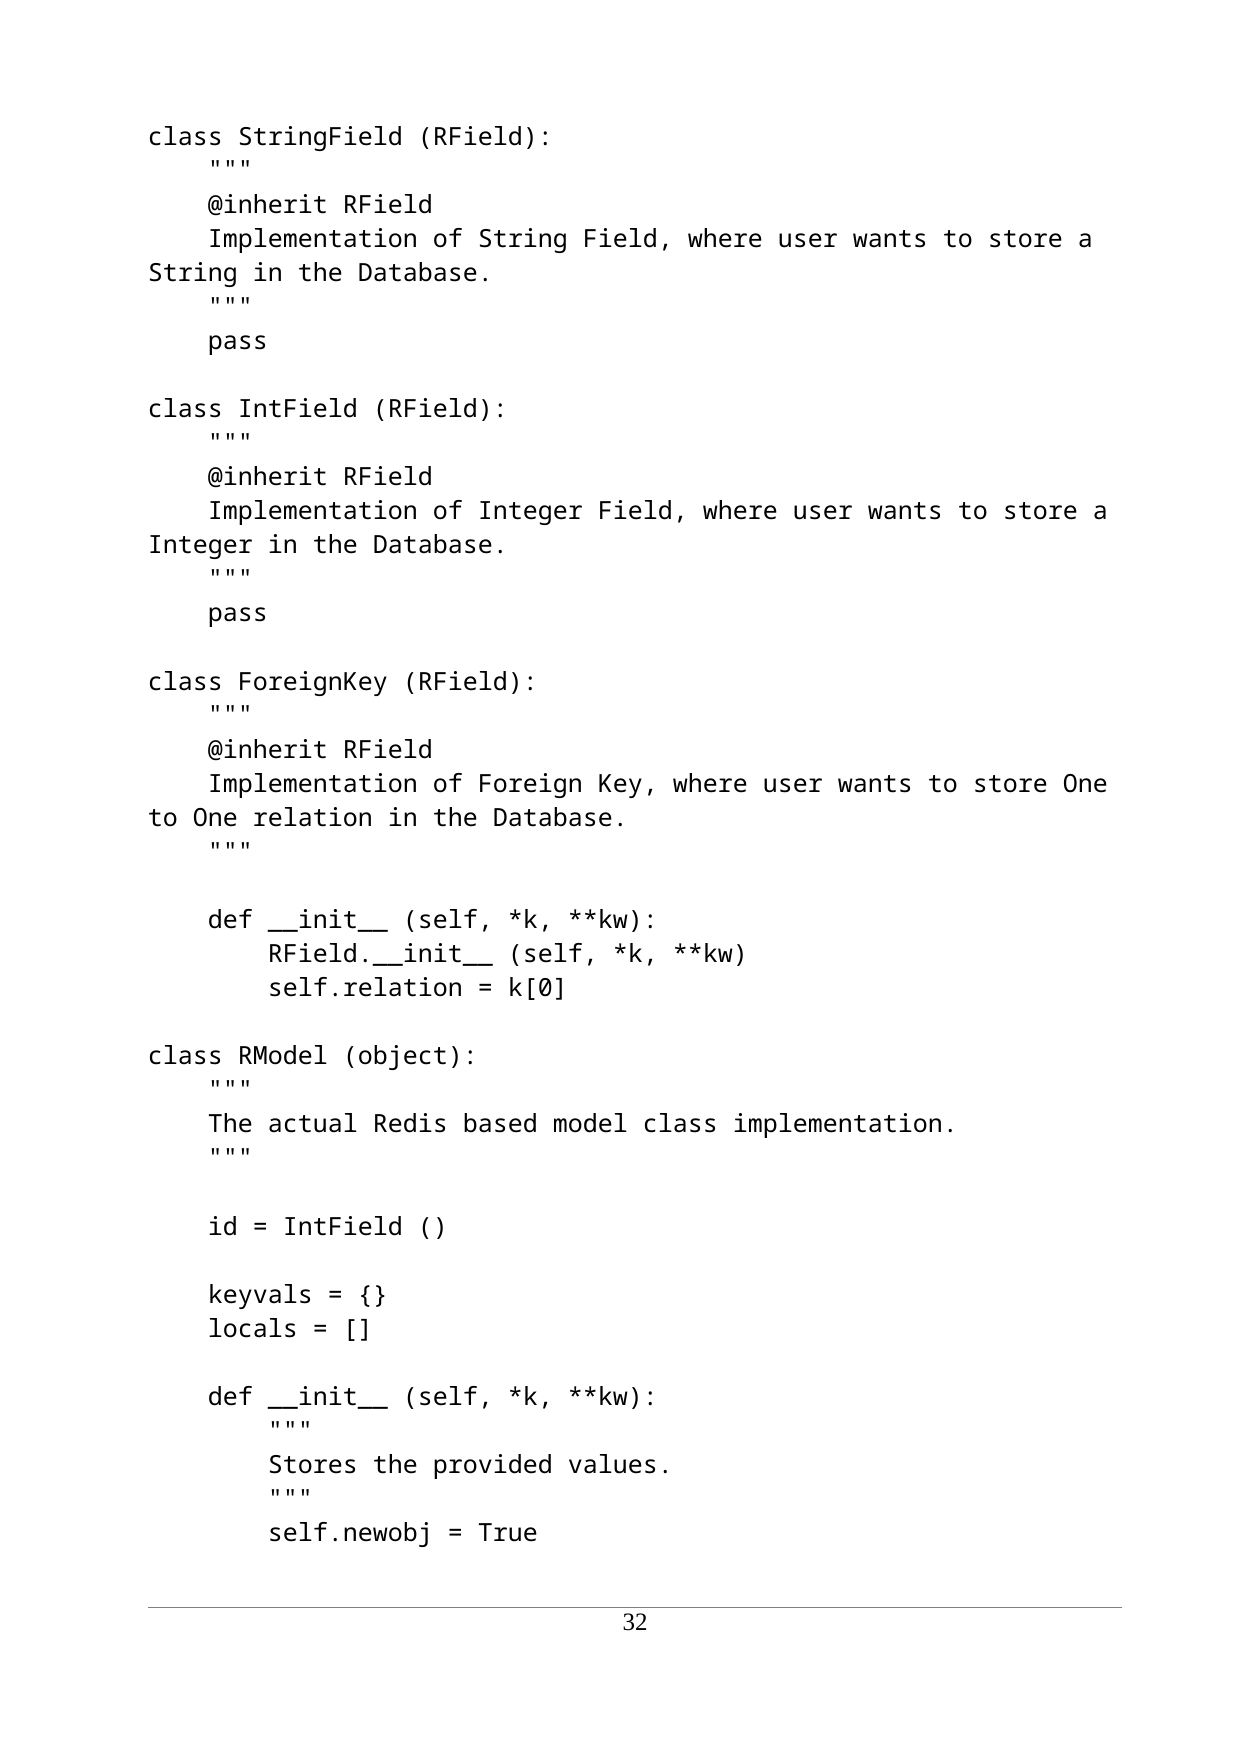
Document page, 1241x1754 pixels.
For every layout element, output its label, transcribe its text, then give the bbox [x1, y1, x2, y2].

text def __init__ (self, *k, **kw): [148, 902, 1122, 936]
text """ [148, 152, 1122, 186]
text """ [148, 1140, 1122, 1174]
text @inherit RField [148, 186, 1122, 220]
text """ [148, 697, 1122, 731]
text """ [148, 288, 1122, 322]
text """ [148, 1412, 1122, 1447]
text pass [148, 322, 1122, 357]
text class RModel (object): [148, 1038, 1122, 1072]
text """ [148, 1481, 1122, 1515]
text self.relation = k[0] [148, 970, 1122, 1004]
text The actual Redis based model class implementation. [148, 1106, 1122, 1140]
text def __init__ (self, *k, **kw): [148, 1378, 1122, 1412]
text class ForeignKey (RField): [148, 663, 1122, 697]
text class IntField (RField): [148, 391, 1122, 425]
text self.newobj = True [148, 1515, 1122, 1549]
text Implementation of Integer Field, where user wants to store a Integer in the Database. [148, 493, 1122, 561]
text @inherit RField [148, 459, 1122, 493]
text keyvals = {} [148, 1276, 1122, 1310]
text RField.__init__ (self, *k, **kw) [148, 936, 1122, 970]
text """ [148, 1072, 1122, 1106]
text """ [148, 425, 1122, 459]
text id = IntField () [148, 1208, 1122, 1242]
text Stores the provided values. [148, 1447, 1122, 1481]
text Implementation of Foreign Key, where user wants to store One to One relation in the Database. [148, 765, 1122, 833]
text pass [148, 595, 1122, 629]
text """ [148, 561, 1122, 595]
text Implementation of String Field, where user wants to store a String in the Database. [148, 220, 1122, 288]
text locals = [] [148, 1310, 1122, 1344]
text """ [148, 833, 1122, 867]
text class StringField (RField): [148, 118, 1122, 152]
text @inherit RField [148, 731, 1122, 765]
